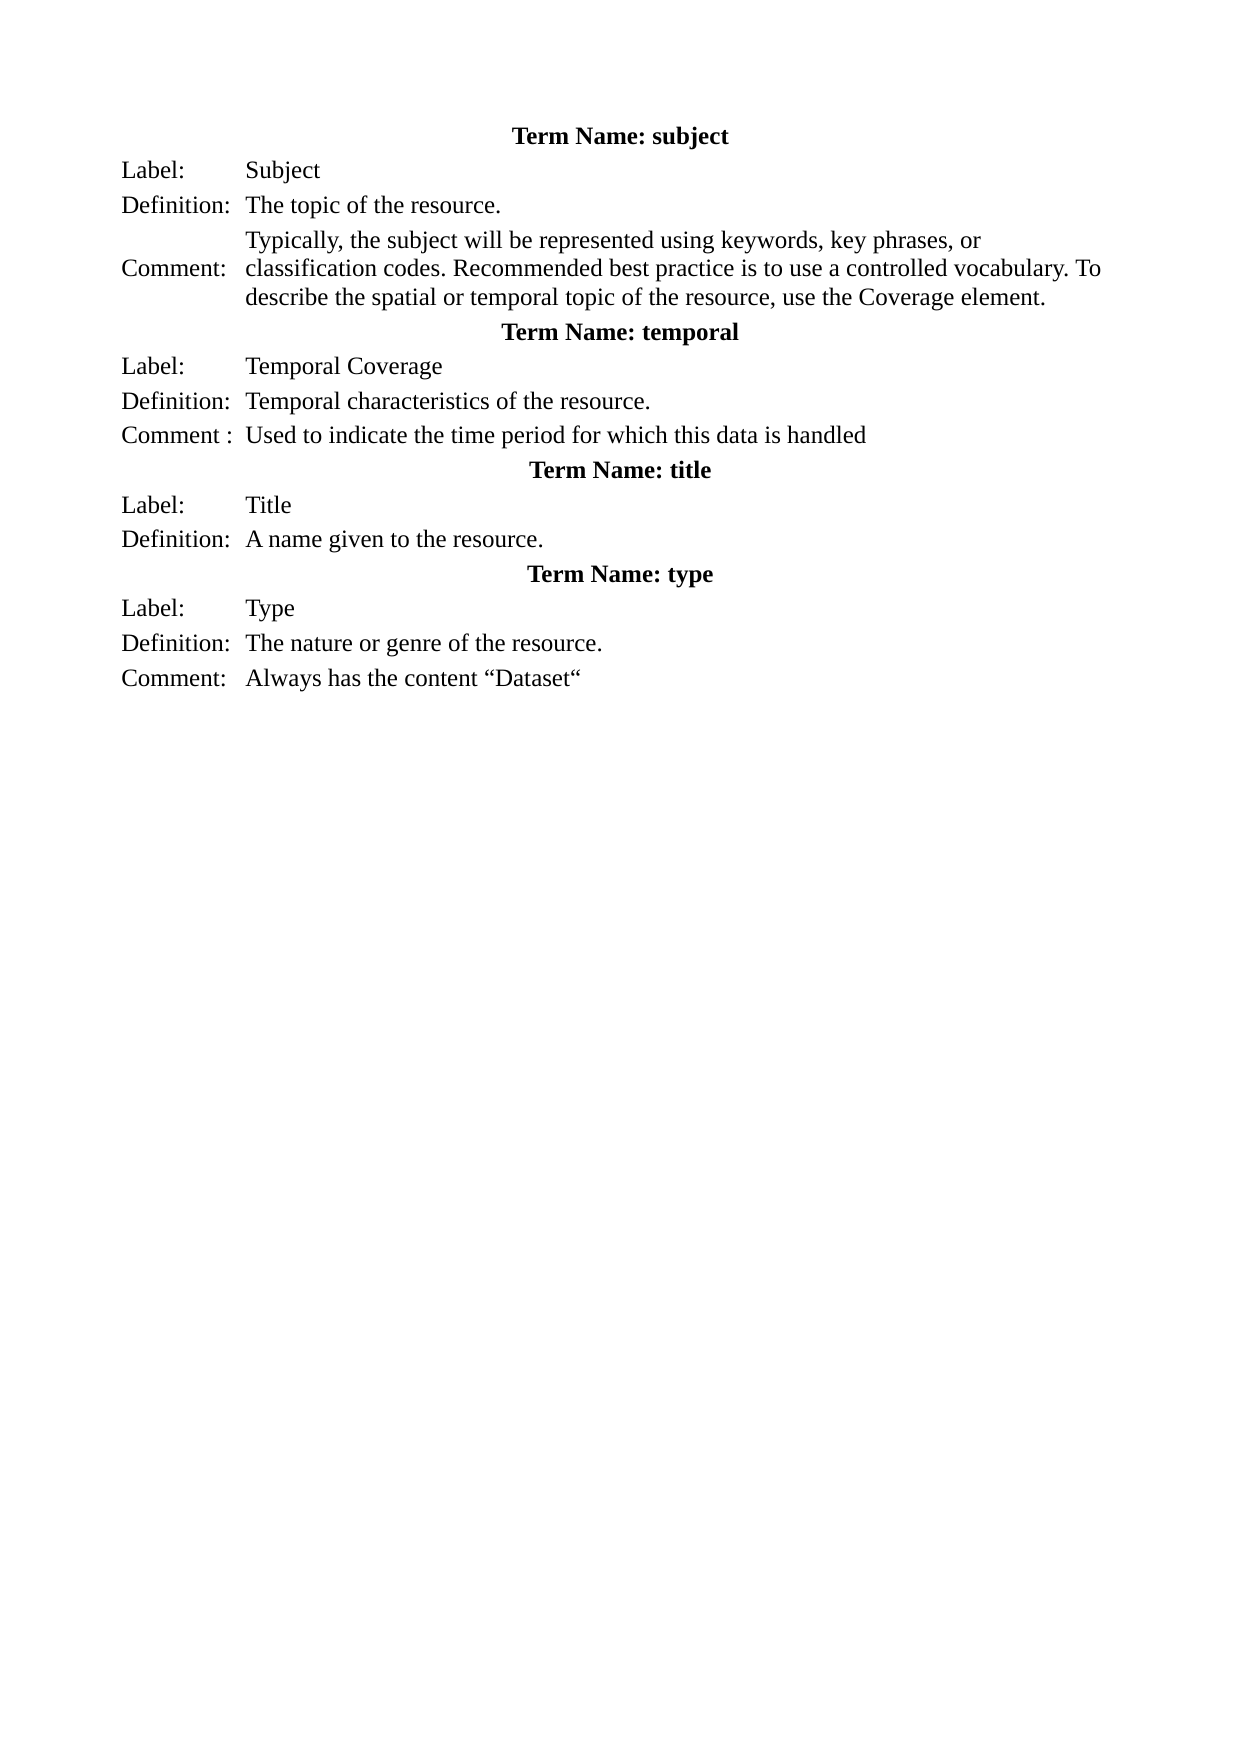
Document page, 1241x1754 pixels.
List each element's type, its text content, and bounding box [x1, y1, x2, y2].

table_cell Term Name: type [118, 556, 1122, 591]
table_cell Comment: [118, 222, 242, 314]
table_cell Term Name: title [118, 452, 1122, 487]
table_cell Term Name: subject [118, 118, 1122, 153]
table_cell Term Name: temporal [118, 314, 1122, 348]
table_cell Used to indicate the time period for which this data is handled [242, 418, 1122, 452]
table_cell Temporal Coverage [242, 349, 1122, 383]
table_cell The topic of the resource. [242, 187, 1122, 222]
table_cell A name given to the resource. [242, 521, 1122, 556]
table_cell Title [242, 487, 1122, 521]
table_cell Comment: [118, 660, 242, 694]
table_cell Definition: [118, 625, 242, 660]
table_cell Typically, the subject will be represented using keywords, key phrases, or classification codes. Recommended best practice is to use a controlled vocabulary. To describe the spatial or temporal topic of the resource, use the Coverage element. [242, 222, 1122, 314]
table_cell Comment : [118, 418, 242, 452]
table_cell Always has the content “Dataset“ [242, 660, 1122, 694]
table_cell Label: [118, 591, 242, 625]
table_cell Label: [118, 349, 242, 383]
table_cell Definition: [118, 383, 242, 418]
table_cell Label: [118, 153, 242, 187]
table_cell Definition: [118, 187, 242, 222]
table_cell Subject [242, 153, 1122, 187]
table_cell Definition: [118, 521, 242, 556]
table_cell Temporal characteristics of the resource. [242, 383, 1122, 418]
table_cell Label: [118, 487, 242, 521]
table_cell Type [242, 591, 1122, 625]
table_cell The nature or genre of the resource. [242, 625, 1122, 660]
